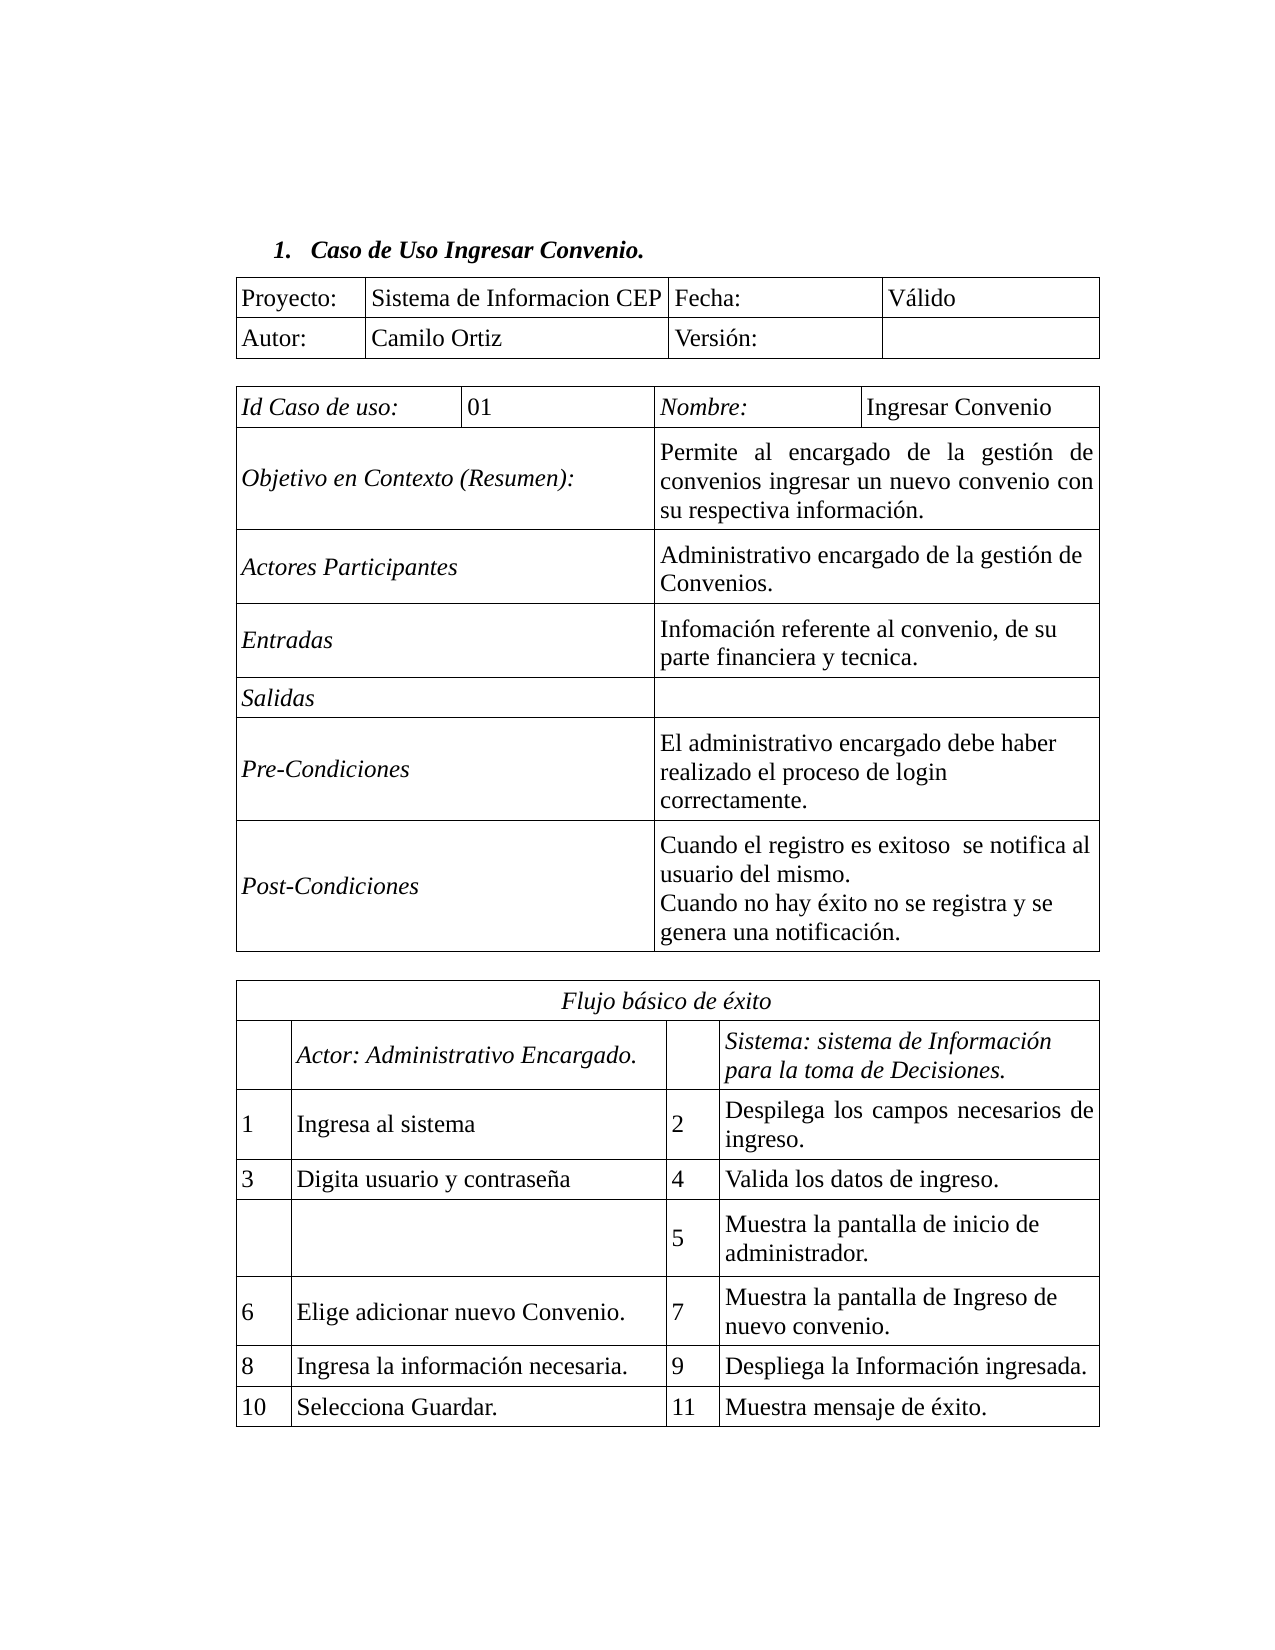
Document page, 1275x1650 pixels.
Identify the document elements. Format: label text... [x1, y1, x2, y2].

table_cell Permite al encargado de la gestión de convenios ingresar un nuevo convenio con su respectiva información. [655, 428, 1099, 529]
table_cell El administrativo encargado debe haber realizado el proceso de login correctamente. [655, 718, 1099, 820]
table_cell [883, 318, 1099, 357]
table_cell Despilega los campos necesarios de ingreso. [720, 1090, 1099, 1158]
table_cell Infomación referente al convenio, de su parte financiera y tecnica. [655, 604, 1099, 677]
table_cell Camilo Ortiz [366, 318, 668, 357]
table_cell Versión: [669, 318, 882, 357]
table_header Nombre: [655, 387, 861, 427]
table_header 01 [462, 387, 654, 427]
table_cell 3 [237, 1160, 291, 1199]
table_cell [292, 1200, 666, 1276]
table_cell Selecciona Guardar. [292, 1387, 666, 1426]
table_cell Autor: [237, 318, 365, 357]
table_cell 8 [237, 1346, 291, 1386]
table_cell Pre-Condiciones [237, 718, 654, 820]
table_cell 1 [237, 1090, 291, 1158]
table_cell Ingresa la información necesaria. [292, 1346, 666, 1386]
list Caso de Uso Ingresar Convenio. [273, 236, 1099, 264]
table_header Sistema de Informacion CEP [366, 278, 668, 317]
table_cell Digita usuario y contraseña [292, 1160, 666, 1199]
table_cell Despliega la Información ingresada. [720, 1346, 1099, 1386]
table_cell Entradas [237, 604, 654, 677]
table_header Fecha: [669, 278, 882, 317]
table_cell 7 [667, 1277, 719, 1345]
table_cell Actor: Administrativo Encargado. [292, 1021, 666, 1089]
table_cell Cuando el registro es exitoso se notifica al usuario del mismo. Cuando no hay éxito no se registra y se genera una notificación. [655, 821, 1099, 951]
table_header Ingresar Convenio [862, 387, 1099, 427]
table_cell [667, 1021, 719, 1089]
table_cell 10 [237, 1387, 291, 1426]
table_cell Muestra la pantalla de Ingreso de nuevo convenio. [720, 1277, 1099, 1345]
table_cell 4 [667, 1160, 719, 1199]
table_cell Actores Participantes [237, 530, 654, 603]
table_header Válido [883, 278, 1099, 317]
table_cell Elige adicionar nuevo Convenio. [292, 1277, 666, 1345]
table_cell 5 [667, 1200, 719, 1276]
table_cell 6 [237, 1277, 291, 1345]
table_header Id Caso de uso: [237, 387, 461, 427]
table_cell Valida los datos de ingreso. [720, 1160, 1099, 1199]
table_cell Muestra mensaje de éxito. [720, 1387, 1099, 1426]
table_cell [655, 678, 1099, 717]
table_cell Administrativo encargado de la gestión de Convenios. [655, 530, 1099, 603]
table_cell Ingresa al sistema [292, 1090, 666, 1158]
table_header Flujo básico de éxito [237, 981, 1099, 1020]
table_cell 2 [667, 1090, 719, 1158]
table_cell Salidas [237, 678, 654, 717]
table_cell [237, 1200, 291, 1276]
table_cell 11 [667, 1387, 719, 1426]
table_cell Sistema: sistema de Información para la toma de Decisiones. [720, 1021, 1099, 1089]
table_cell Post-Condiciones [237, 821, 654, 951]
table_cell Muestra la pantalla de inicio de administrador. [720, 1200, 1099, 1276]
table_cell Objetivo en Contexto (Resumen): [237, 428, 654, 529]
table_header Proyecto: [237, 278, 365, 317]
table_cell 9 [667, 1346, 719, 1386]
table_cell [237, 1021, 291, 1089]
